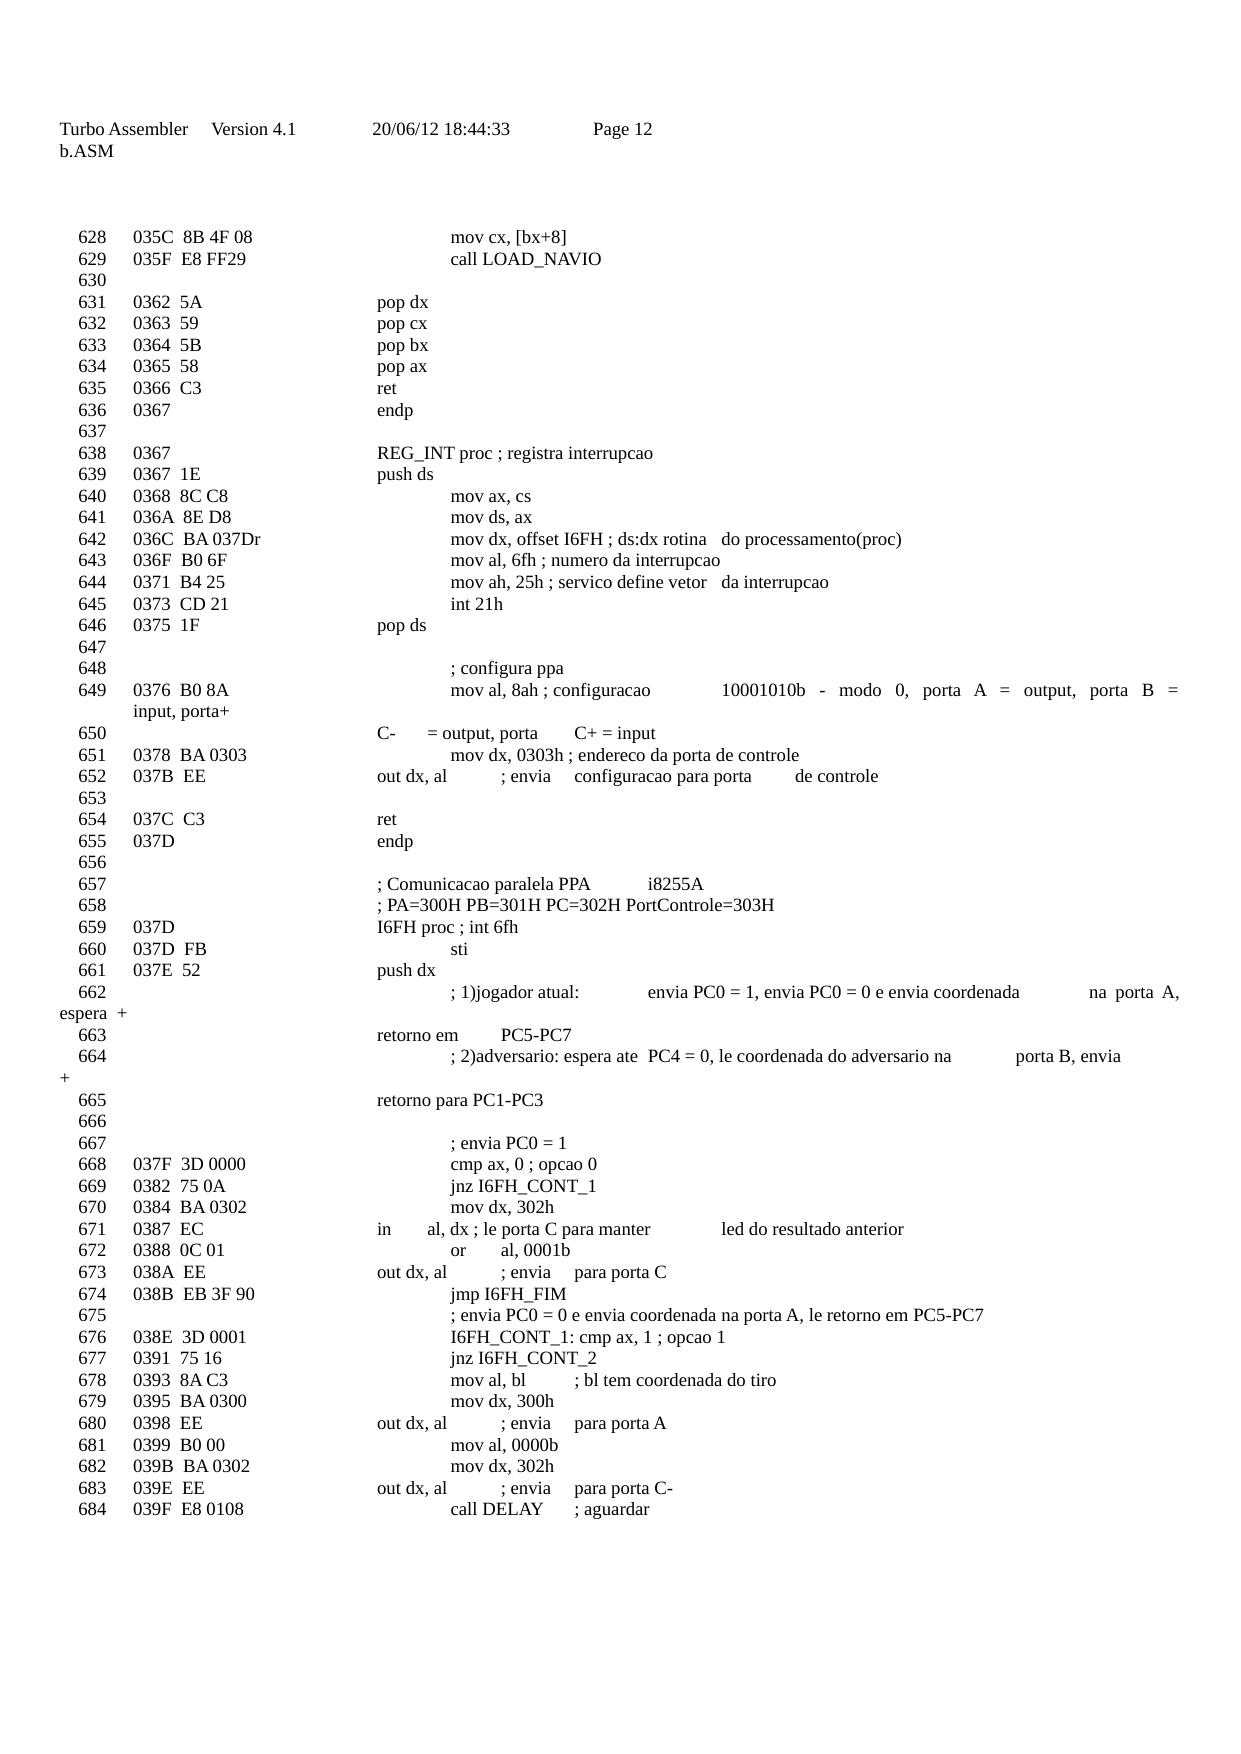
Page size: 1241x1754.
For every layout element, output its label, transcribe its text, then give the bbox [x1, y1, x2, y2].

text 636 0367 endp [59, 398, 1180, 420]
text 669 0382 75 0A jnz I6FH_CONT_1 [59, 1175, 1180, 1196]
text 637 [59, 420, 1180, 442]
text 641 036A 8E D8 mov ds, ax [59, 506, 1180, 528]
text 644 0371 B4 25 mov ah, 25h ; servico define vetor da interrupcao [59, 571, 1180, 592]
text 656 [59, 851, 1180, 873]
text 663 retorno em PC5-PC7 [59, 1024, 1180, 1045]
text 676 038E 3D 0001 I6FH_CONT_1: cmp ax, 1 ; opcao 1 [59, 1326, 1180, 1347]
text 670 0384 BA 0302 mov dx, 302h [59, 1196, 1180, 1218]
text 639 0367 1E push ds [59, 463, 1180, 485]
text 678 0393 8A C3 mov al, bl ; bl tem coordenada do tiro [59, 1369, 1180, 1390]
text 629 035F E8 FF29 call LOAD_NAVIO [59, 247, 1180, 269]
text 645 0373 CD 21 int 21h [59, 592, 1180, 614]
text 631 0362 5A pop dx [59, 291, 1180, 312]
text 642 036C BA 037Dr mov dx, offset I6FH ; ds:dx rotina do processamento(proc) [59, 528, 1180, 549]
text 646 0375 1F pop ds [59, 614, 1180, 636]
text 680 0398 EE out dx, al ; envia para porta A [59, 1412, 1180, 1433]
text 671 0387 EC in al, dx ; le porta C para manter led do resultado anterior [59, 1218, 1180, 1239]
text 650 C- = output, porta C+ = input [59, 722, 1180, 743]
text 679 0395 BA 0300 mov dx, 300h [59, 1390, 1180, 1412]
text 647 [59, 636, 1180, 657]
text 673 038A EE out dx, al ; envia para porta C [59, 1261, 1180, 1282]
text 634 0365 58 pop ax [59, 355, 1180, 377]
text 635 0366 C3 ret [59, 377, 1180, 398]
text 643 036F B0 6F mov al, 6fh ; numero da interrupcao [59, 549, 1180, 571]
text 675 ; envia PC0 = 0 e envia coordenada na porta A, le retorno em PC5-PC7 [59, 1304, 1180, 1326]
text 661 037E 52 push dx [59, 959, 1180, 981]
text 640 0368 8C C8 mov ax, cs [59, 485, 1180, 506]
text 659 037D I6FH proc ; int 6fh [59, 916, 1180, 937]
text 666 [59, 1110, 1180, 1132]
text 667 ; envia PC0 = 1 [59, 1132, 1180, 1153]
text 662 ; 1)jogador atual: envia PC0 = 1, envia PC0 = 0 e envia coordenada na porta A, espera + [59, 981, 1180, 1024]
text 660 037D FB sti [59, 937, 1180, 959]
text 652 037B EE out dx, al ; envia configuracao para porta de controle [59, 765, 1180, 787]
text 684 039F E8 0108 call DELAY ; aguardar [59, 1498, 1180, 1520]
text 649 0376 B0 8A mov al, 8ah ; configuracao 10001010b - modo 0, porta A = output, porta B = input, porta+ [59, 679, 1180, 722]
text Turbo Assembler Version 4.1 20/06/12 18:44:33 Page 12 [59, 118, 1180, 140]
text 628 035C 8B 4F 08 mov cx, [bx+8] [59, 226, 1180, 247]
text 683 039E EE out dx, al ; envia para porta C- [59, 1477, 1180, 1498]
text 682 039B BA 0302 mov dx, 302h [59, 1455, 1180, 1477]
text 672 0388 0C 01 or al, 0001b [59, 1239, 1180, 1261]
text 651 0378 BA 0303 mov dx, 0303h ; endereco da porta de controle [59, 743, 1180, 765]
text 657 ; Comunicacao paralela PPA i8255A [59, 873, 1180, 894]
text 648 ; configura ppa [59, 657, 1180, 679]
text 638 0367 REG_INT proc ; registra interrupcao [59, 442, 1180, 463]
text b.ASM [59, 140, 1180, 161]
text 653 [59, 787, 1180, 808]
text 630 [59, 269, 1180, 291]
text 633 0364 5B pop bx [59, 334, 1180, 355]
text 668 037F 3D 0000 cmp ax, 0 ; opcao 0 [59, 1153, 1180, 1175]
text 655 037D endp [59, 830, 1180, 851]
text 654 037C C3 ret [59, 808, 1180, 830]
text 677 0391 75 16 jnz I6FH_CONT_2 [59, 1347, 1180, 1369]
text 674 038B EB 3F 90 jmp I6FH_FIM [59, 1282, 1180, 1304]
text 665 retorno para PC1-PC3 [59, 1088, 1180, 1110]
text 658 ; PA=300H PB=301H PC=302H PortControle=303H [59, 894, 1180, 916]
text 632 0363 59 pop cx [59, 312, 1180, 334]
text 664 ; 2)adversario: espera ate PC4 = 0, le coordenada do adversario na porta B, envia + [59, 1045, 1180, 1088]
text 681 0399 B0 00 mov al, 0000b [59, 1433, 1180, 1455]
